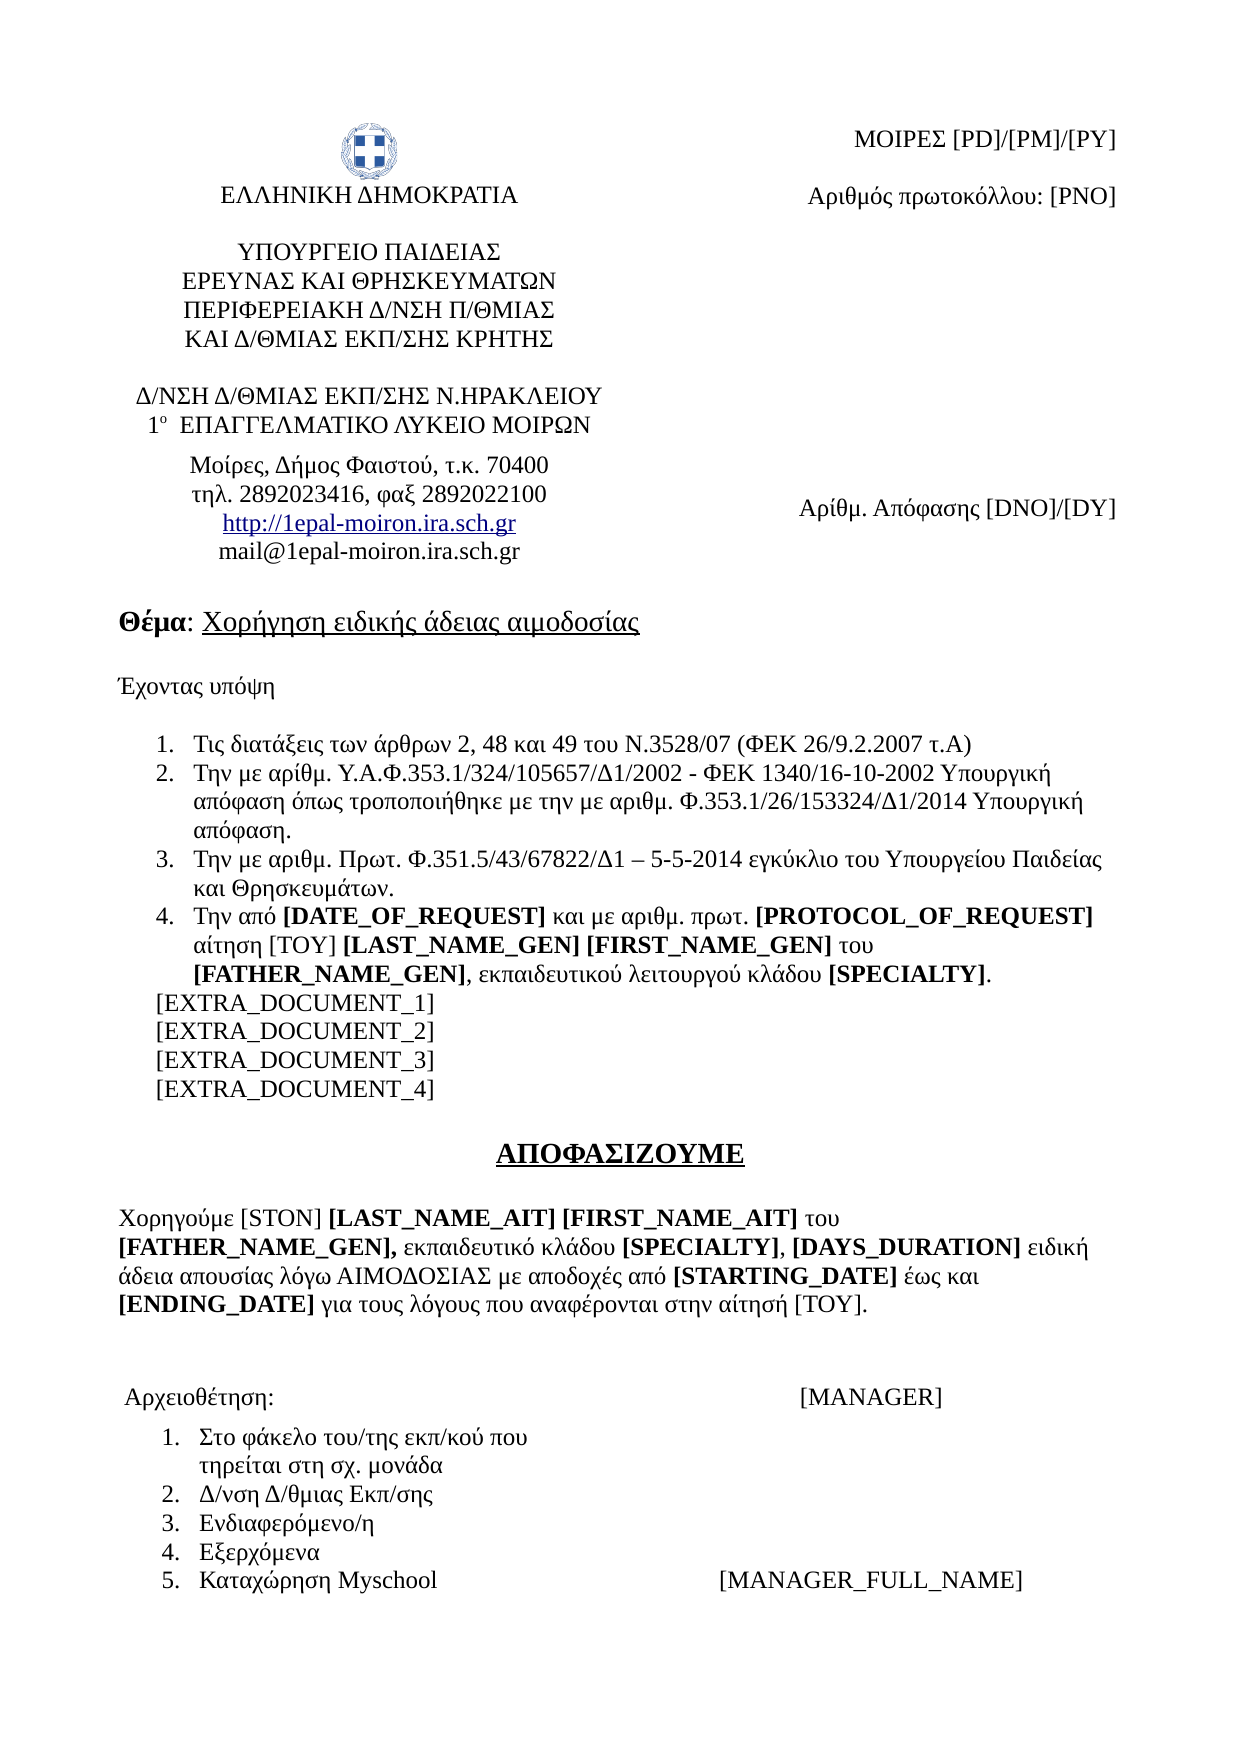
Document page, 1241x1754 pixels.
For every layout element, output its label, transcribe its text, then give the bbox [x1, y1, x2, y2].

table_cell Αρίθμ. Απόφασης [DNO]/[DY] [620, 444, 1122, 571]
text Χορηγούμε [STON] [LAST_NAME_AIT] [FIRST_NAME_AIT] του [FATHER_NAME_GEN], εκπαιδευτικό κλάδου [SPECIALTY], [DAYS_DURATION] ειδική άδεια απουσίας λόγω ΑΙΜΟΔΟΣΙΑΣ με αποδοχές από [STARTING_DATE] έως και [ENDING_DATE] για τους λόγους που αναφέρονται στην αίτησή [TOY]. [118, 1203, 1122, 1318]
list Την με αρίθμ. Υ.Α.Φ.353.1/324/105657/Δ1/2002 - ΦΕΚ 1340/16-10-2002 Υπουργική απόφαση όπως τροποποιήθηκε με την με αριθμ. Φ.353.1/26/153324/Δ1/2014 Υπουργική απόφαση. [156, 758, 1122, 844]
list Την με αριθμ. Πρωτ. Φ.351.5/43/67822/Δ1 – 5-5-2014 εγκύκλιο του Υπουργείου Παιδείας και Θρησκευμάτων. [156, 844, 1122, 901]
text [EXTRA_DOCUMENT_3] [118, 1045, 1122, 1074]
table_cell [MANAGER_FULL_NAME] [620, 1416, 1122, 1600]
text Θέμα: Χορήγηση ειδικής άδειας αιμοδοσίας [118, 604, 1122, 638]
text Έχοντας υπόψη [118, 671, 1122, 700]
table_cell Μοίρες, Δήμος Φαιστού, τ.κ. 70400 τηλ. 2892023416, φαξ 2892022100 http://1epal-moiron.ira.sch.gr mail@1epal-moiron.ira.sch.gr [118, 444, 620, 571]
picture [341, 123, 398, 180]
table_header ΜΟΙΡΕΣ [PD]/[PM]/[PY] Aριθμός πρωτοκόλλου: [PNO] [620, 118, 1122, 444]
table_header ΕΛΛΗΝΙΚΗ ΔΗΜΟΚΡΑΤΙΑ ΥΠΟΥΡΓΕΙΟ ΠΑΙΔΕΙΑΣ ΕΡΕΥΝΑΣ ΚΑΙ ΘΡΗΣΚΕΥΜΑΤΩΝ ΠΕΡΙΦΕΡΕΙΑΚΗ Δ/ΝΣΗ Π/ΘΜΙΑΣ ΚΑΙ Δ/ΘΜΙΑΣ ΕΚΠ/ΣΗΣ ΚΡΗΤΗΣ Δ/ΝΣΗ Δ/ΘΜΙΑΣ ΕΚΠ/ΣΗΣ Ν.ΗΡΑΚΛΕΙΟΥ 1ο ΕΠΑΓΓΕΛΜΑΤΙΚΟ ΛΥΚΕΙΟ ΜΟΙΡΩΝ [118, 118, 620, 444]
text [EXTRA_DOCUMENT_1] [118, 988, 1122, 1016]
list Την από [DATE_OF_REQUEST] και με αριθμ. πρωτ. [PROTOCOL_OF_REQUEST] αίτηση [TOY] [LAST_NAME_GEN] [FIRST_NAME_GEN] του [FATHER_NAME_GEN], εκπαιδευτικού λειτουργού κλάδου [SPECIALTY]. [156, 901, 1122, 988]
text ΑΠΟΦΑΣΙΖΟΥΜΕ [118, 1136, 1122, 1170]
table_header Αρχειοθέτηση: [118, 1376, 620, 1416]
text [EXTRA_DOCUMENT_4] [118, 1074, 1122, 1103]
text [EXTRA_DOCUMENT_2] [118, 1016, 1122, 1045]
list Τις διατάξεις των άρθρων 2, 48 και 49 του Ν.3528/07 (ΦΕΚ 26/9.2.2007 τ.Α) [156, 729, 1122, 758]
table_header [MANAGER] [620, 1376, 1122, 1416]
table_cell Στο φάκελο του/της εκπ/κού που τηρείται στη σχ. μονάδα Δ/νση Δ/θμιας Εκπ/σης Ενδιαφερόμενο/η Εξερχόμενα Καταχώρηση Myschool [118, 1416, 620, 1600]
